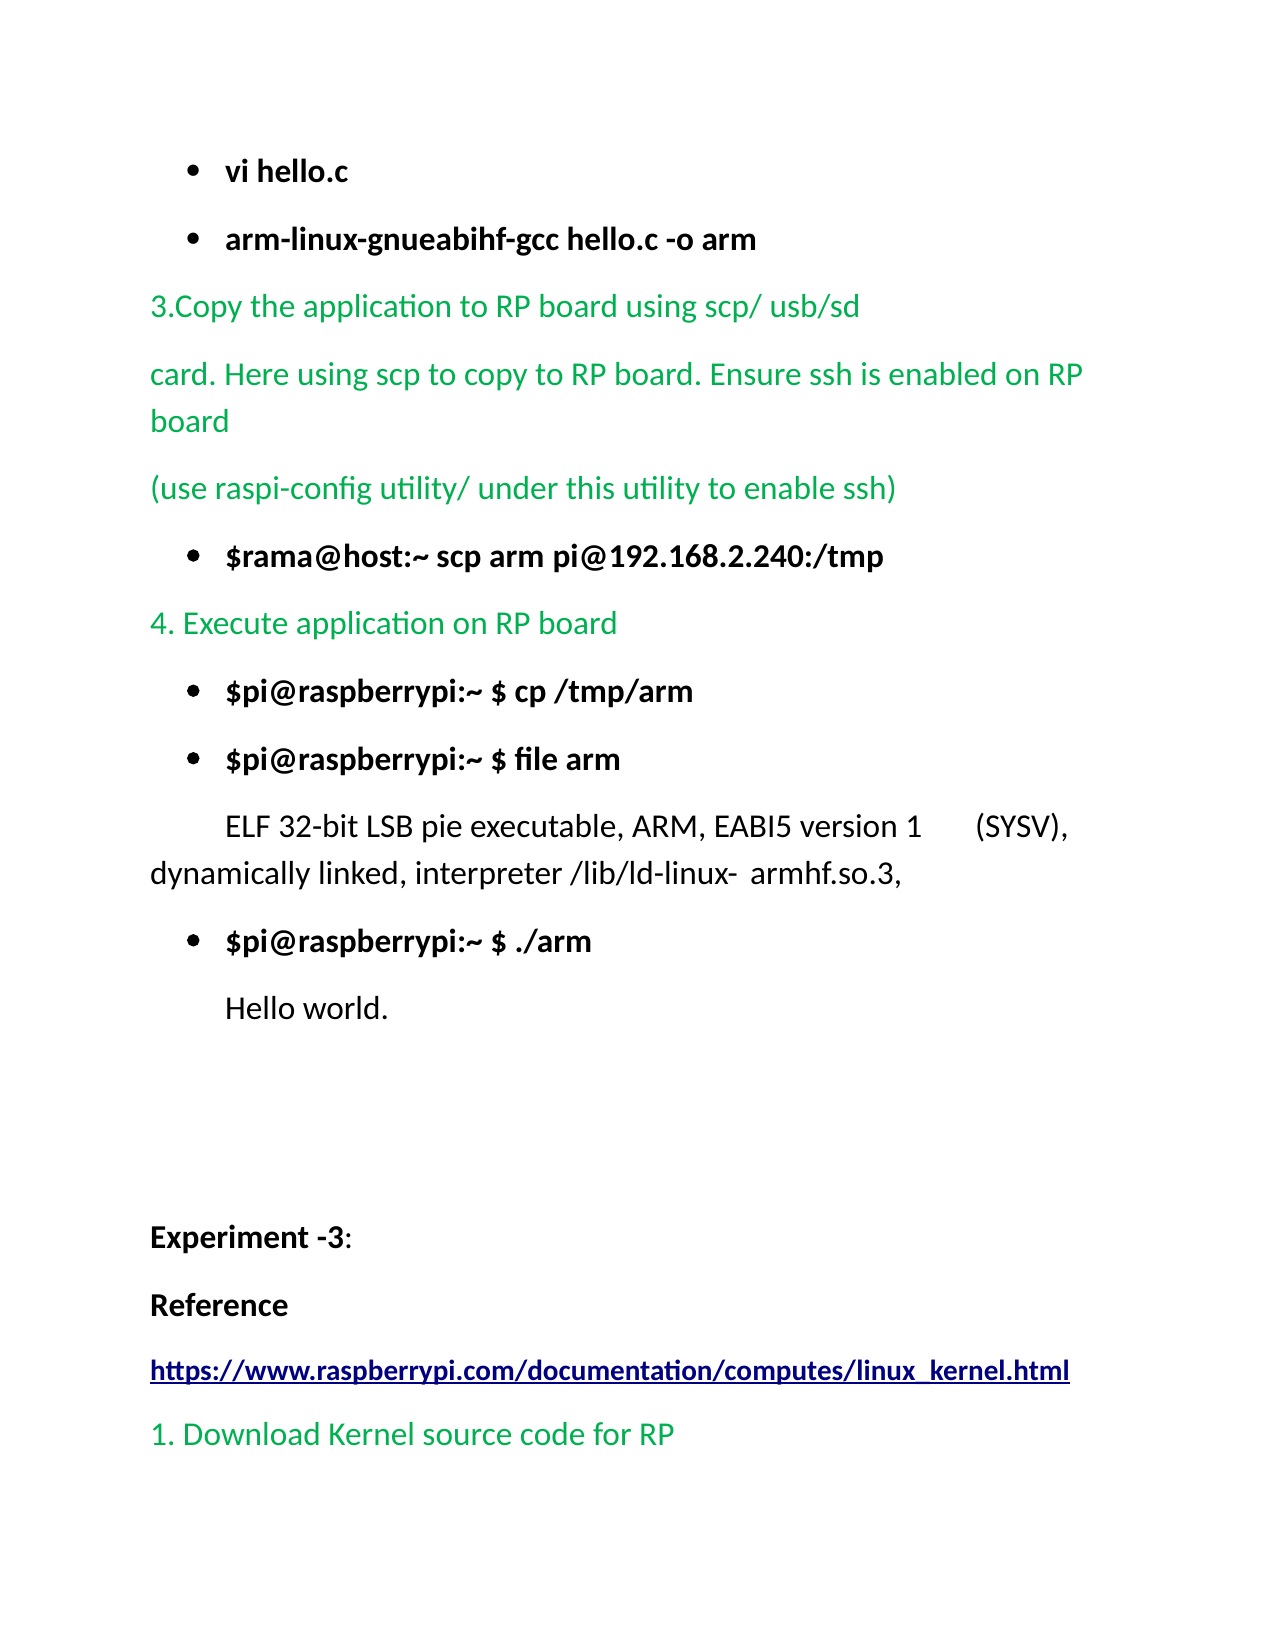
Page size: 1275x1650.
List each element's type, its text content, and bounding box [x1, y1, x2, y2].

list $rama@host:~ scp arm pi@192.168.2.240:/tmp [187, 535, 1125, 576]
list $pi@raspberrypi:~ $ file arm [187, 738, 1125, 778]
text (use raspi-config utility/ under this utility to enable ssh) [150, 467, 1125, 508]
text card. Here using scp to copy to RP board. Ensure ssh is enabled on RP board [150, 353, 1125, 440]
text Experiment -3: [150, 1216, 1125, 1257]
list arm-linux-gnueabihf-gcc hello.c -o arm [187, 218, 1125, 258]
list $pi@raspberrypi:~ $ ./arm [187, 919, 1125, 960]
list $pi@raspberrypi:~ $ cp /tmp/arm [187, 670, 1125, 711]
list vi hello.c [187, 150, 1125, 191]
text Hello world. [150, 987, 1125, 1028]
text 1. Download Kernel source code for RP [150, 1413, 1125, 1454]
text 4. Execute application on RP board [150, 602, 1125, 643]
text Reference [150, 1284, 1125, 1325]
text ELF 32-bit LSB pie executable, ARM, EABI5 version 1 (SYSV), dynamically linked, interpreter /lib/ld-linux- armhf.so.3, [150, 805, 1125, 893]
text 3.Copy the application to RP board using scp/ usb/sd [150, 285, 1125, 326]
text https://www.raspberrypi.com/documentation/computes/linux_kernel.html [150, 1352, 1125, 1387]
